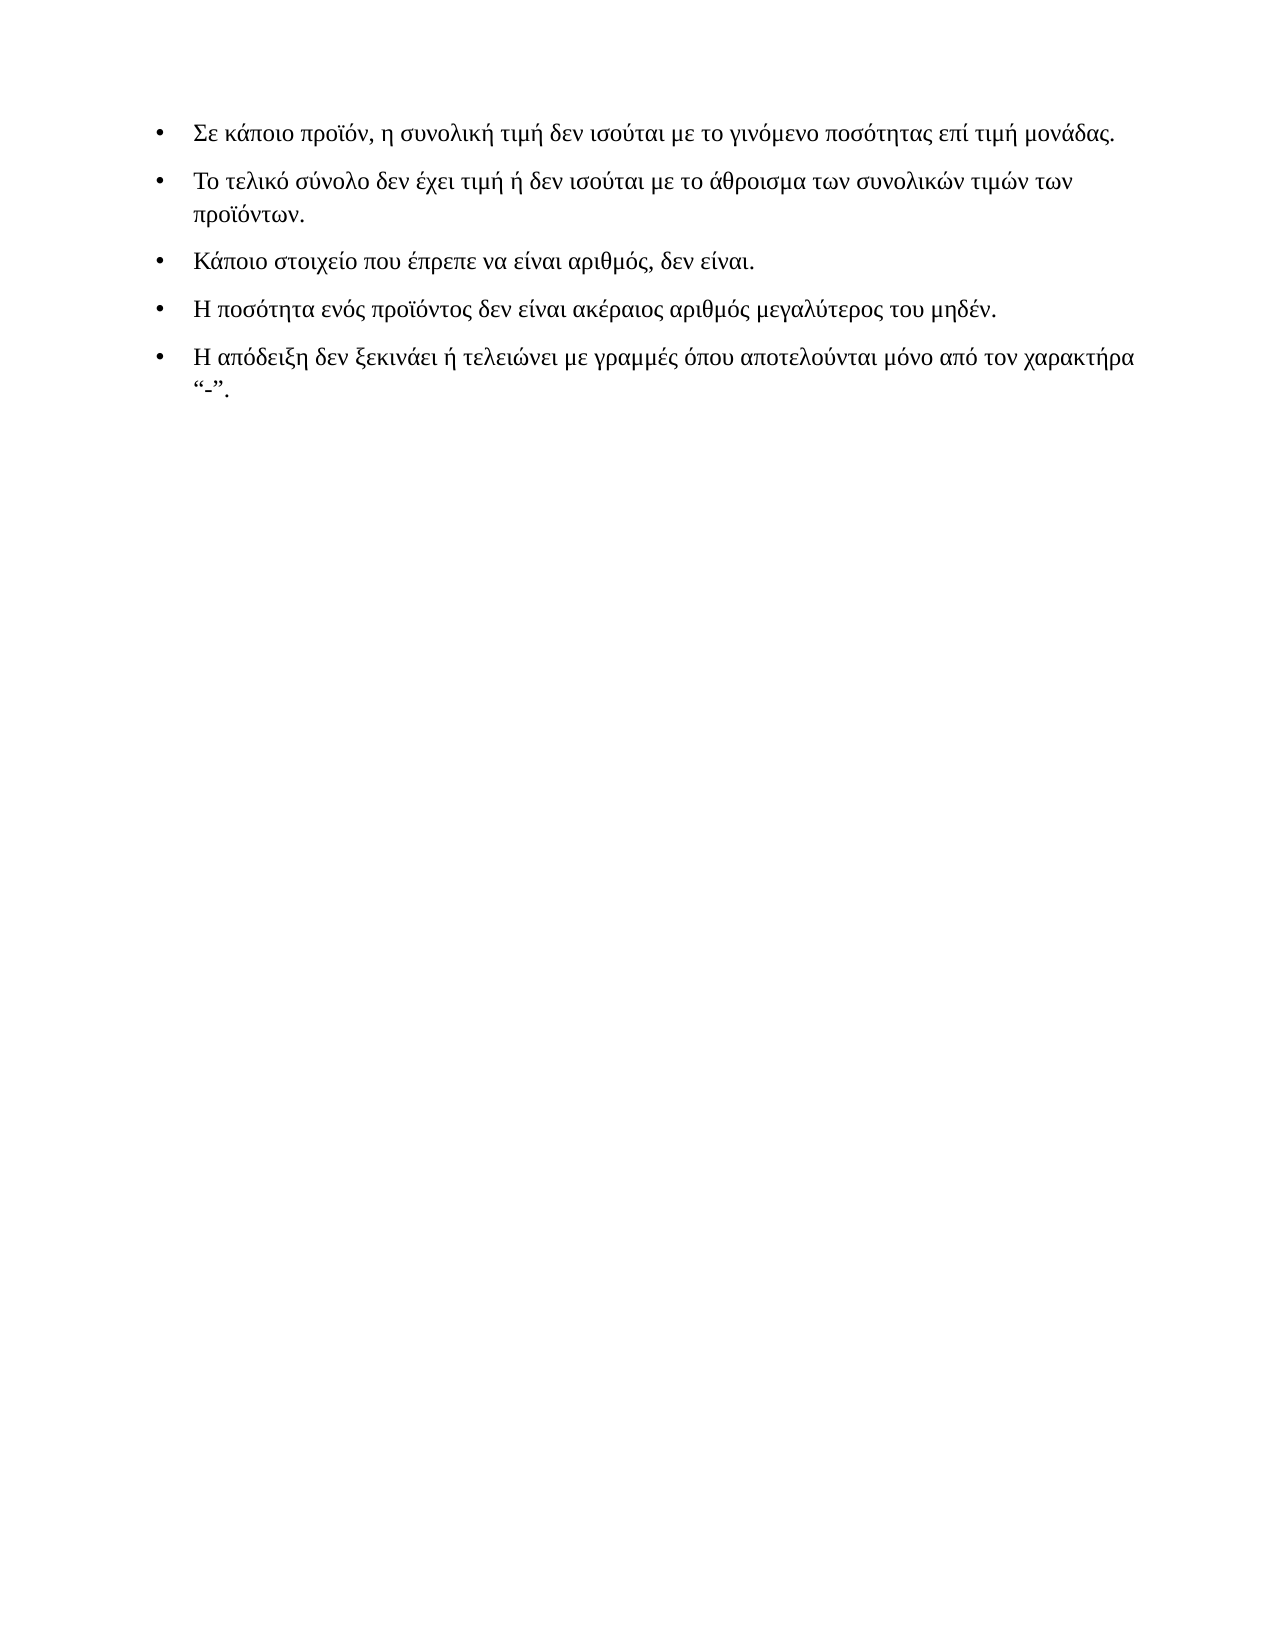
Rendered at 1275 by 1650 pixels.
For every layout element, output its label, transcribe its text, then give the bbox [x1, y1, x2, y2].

list Σε κάποιο προϊόν, η συνολική τιμή δεν ισούται με το γινόμενο ποσότητας επί τιμή μονάδας. [156, 118, 1157, 147]
list Το τελικό σύνολο δεν έχει τιμή ή δεν ισούται με το άθροισμα των συνολικών τιμών των προϊόντων. [156, 166, 1157, 227]
list Η ποσότητα ενός προϊόντος δεν είναι ακέραιος αριθμός μεγαλύτερος του μηδέν. [156, 294, 1157, 323]
list Η απόδειξη δεν ξεκινάει ή τελειώνει με γραμμές όπου αποτελούνται μόνο από τον χαρακτήρα “-”. [156, 342, 1157, 403]
list Κάποιο στοιχείο που έπρεπε να είναι αριθμός, δεν είναι. [156, 246, 1157, 275]
